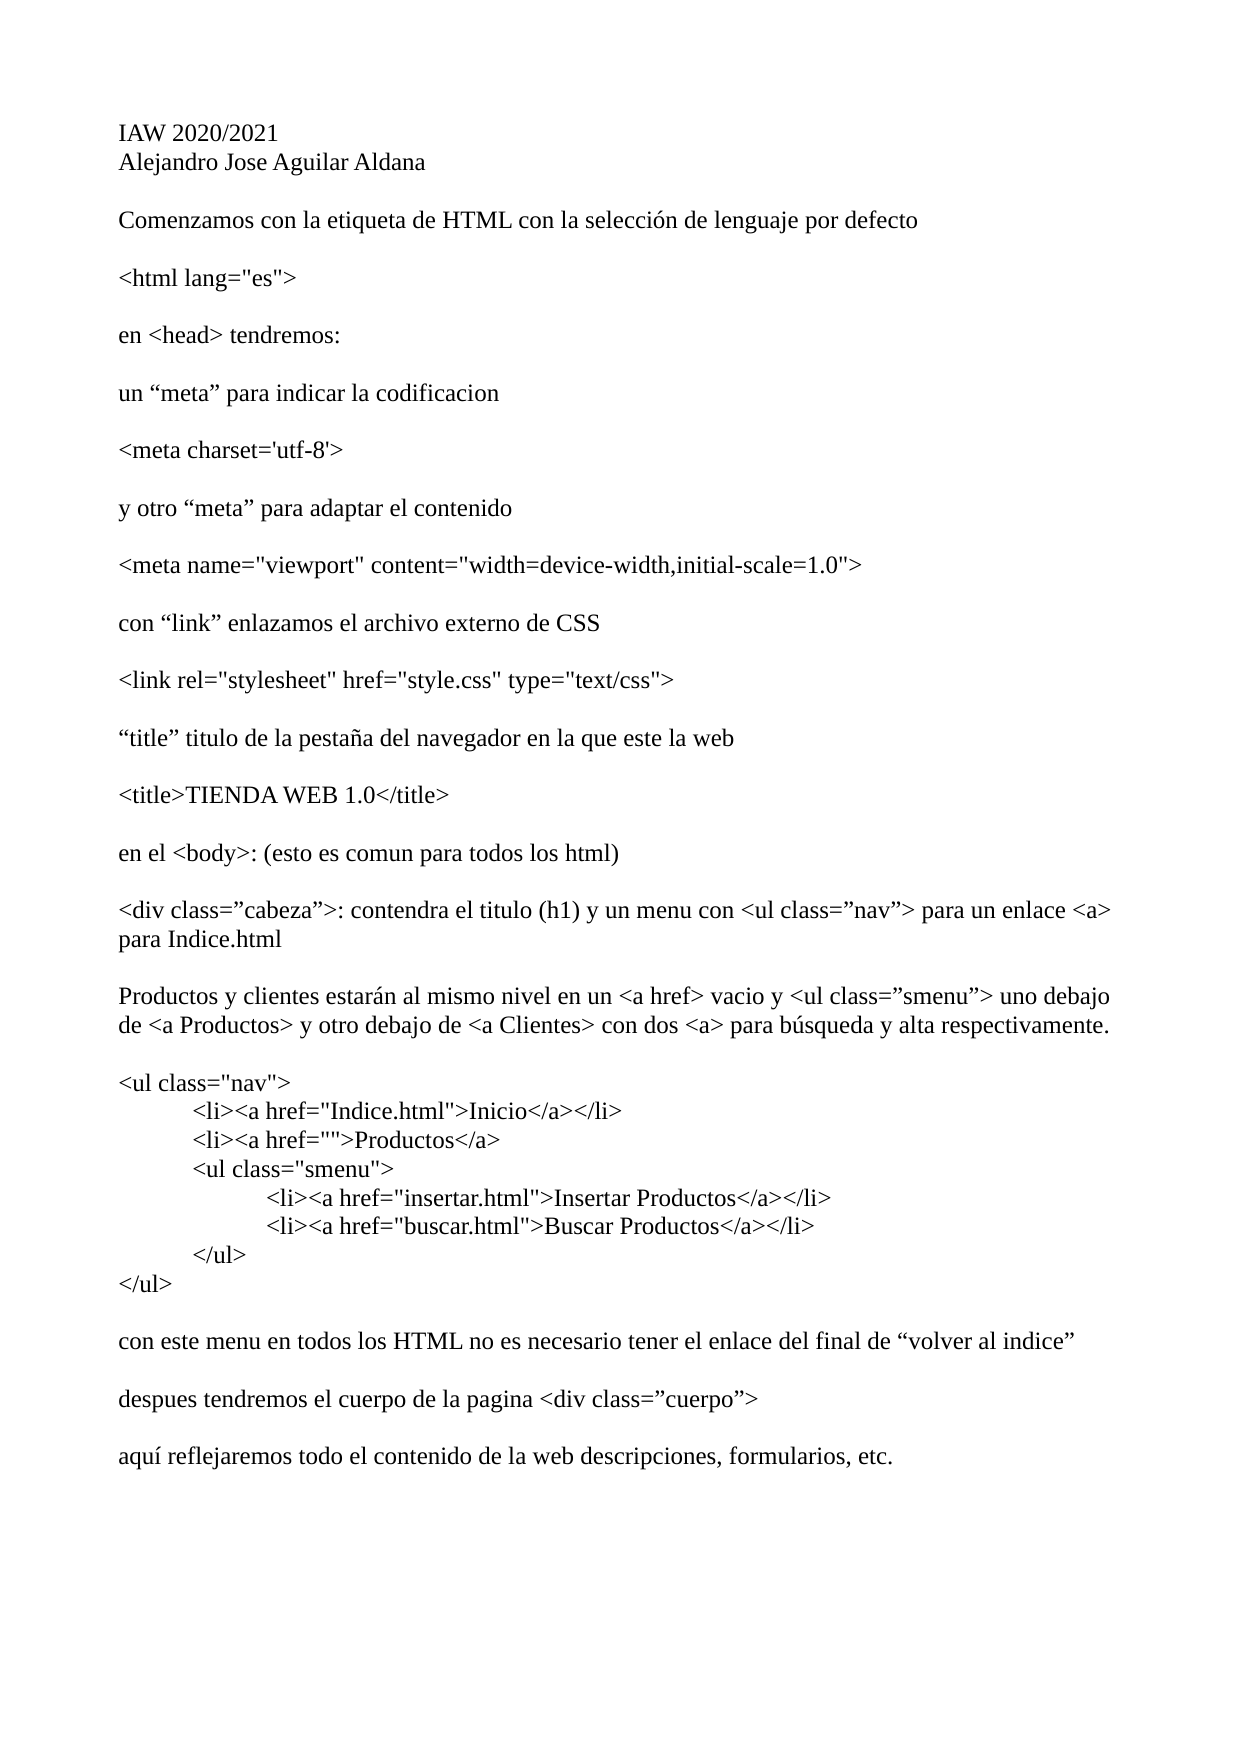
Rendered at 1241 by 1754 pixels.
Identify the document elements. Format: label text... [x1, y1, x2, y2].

text Productos y clientes estarán al mismo nivel en un <a href> vacio y <ul class=”smenu”> uno debajo de <a Productos> y otro debajo de <a Clientes> con dos <a> para búsqueda y alta respectivamente. [118, 981, 1122, 1039]
text <ul class="nav"> [118, 1068, 1122, 1096]
text <meta name="viewport" content="width=device-width,initial-scale=1.0"> [118, 550, 1122, 579]
text <li><a href="Indice.html">Inicio</a></li> [118, 1096, 1122, 1125]
text </ul> [118, 1269, 1122, 1298]
text <li><a href="insertar.html">Insertar Productos</a></li> [118, 1183, 1122, 1211]
text </ul> [118, 1240, 1122, 1269]
text aquí reflejaremos todo el contenido de la web descripciones, formularios, etc. [118, 1441, 1122, 1470]
text en el <body>: (esto es comun para todos los html) [118, 838, 1122, 866]
text y otro “meta” para adaptar el contenido [118, 493, 1122, 521]
text <meta charset='utf-8'> [118, 435, 1122, 464]
text en <head> tendremos: [118, 320, 1122, 349]
text con “link” enlazamos el archivo externo de CSS [118, 608, 1122, 636]
text <div class=”cabeza”>: contendra el titulo (h1) y un menu con <ul class=”nav”> para un enlace <a> para Indice.html [118, 895, 1122, 953]
text Comenzamos con la etiqueta de HTML con la selección de lenguaje por defecto [118, 205, 1122, 234]
text <link rel="stylesheet" href="style.css" type="text/css"> [118, 665, 1122, 694]
text “title” titulo de la pestaña del navegador en la que este la web [118, 723, 1122, 751]
text <li><a href="">Productos</a> [118, 1125, 1122, 1154]
text un “meta” para indicar la codificacion [118, 378, 1122, 406]
text <li><a href="buscar.html">Buscar Productos</a></li> [118, 1211, 1122, 1240]
text <ul class="smenu"> [118, 1154, 1122, 1183]
text despues tendremos el cuerpo de la pagina <div class=”cuerpo”> [118, 1384, 1122, 1413]
text con este menu en todos los HTML no es necesario tener el enlace del final de “volver al indice” [118, 1326, 1122, 1355]
text <html lang="es"> [118, 263, 1122, 291]
text <title>TIENDA WEB 1.0</title> [118, 780, 1122, 809]
